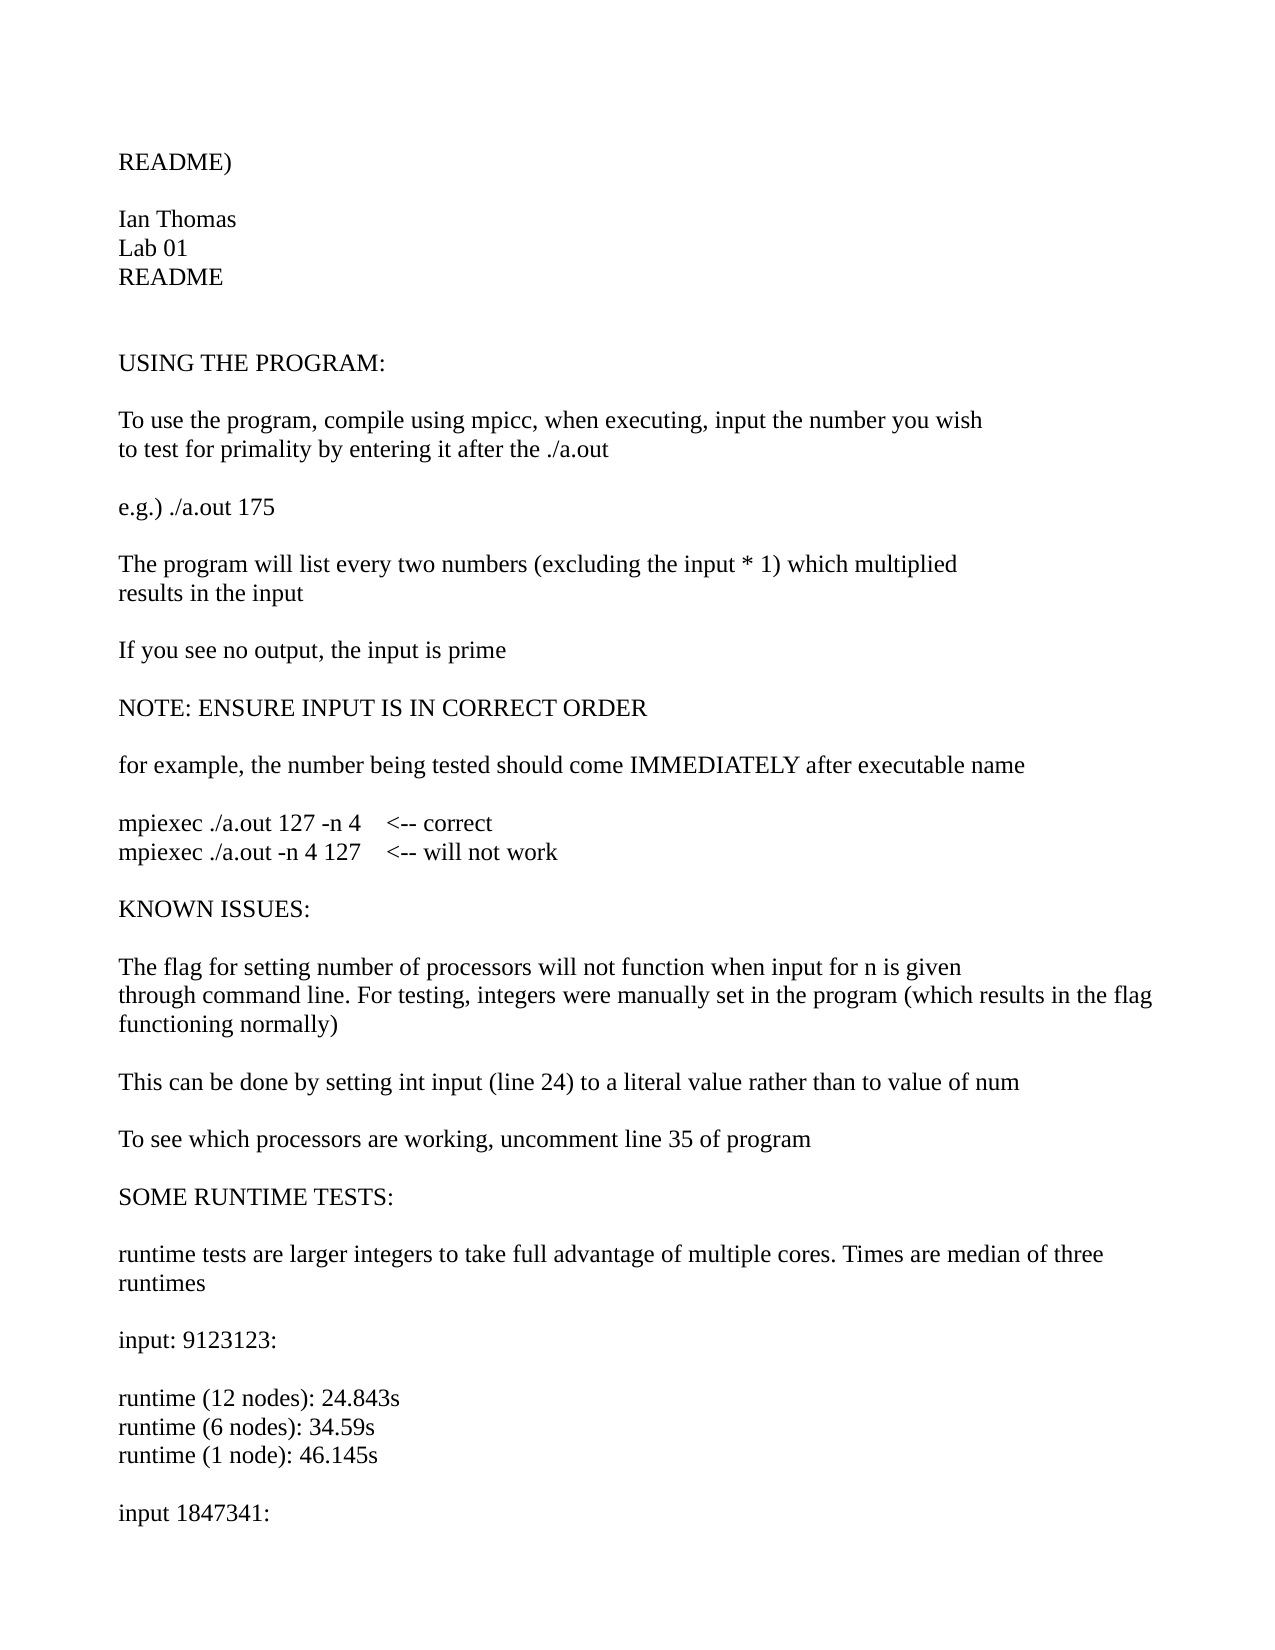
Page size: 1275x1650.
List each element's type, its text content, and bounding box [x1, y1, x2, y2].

text runtime (1 node): 46.145s [118, 1441, 1157, 1469]
text SOME RUNTIME TESTS: [118, 1182, 1157, 1211]
text functioning normally) [118, 1009, 1157, 1038]
text mpiexec ./a.out -n 4 127 <-- will not work [118, 837, 1157, 866]
text to test for primality by entering it after the ./a.out [118, 434, 1157, 463]
text through command line. For testing, integers were manually set in the program (which results in the flag [118, 981, 1157, 1009]
text README) [118, 147, 1157, 176]
text runtime tests are larger integers to take full advantage of multiple cores. Times are median of three runtimes [118, 1239, 1157, 1297]
text Lab 01 [118, 233, 1157, 262]
text NOTE: ENSURE INPUT IS IN CORRECT ORDER [118, 693, 1157, 722]
text The program will list every two numbers (excluding the input * 1) which multiplied [118, 549, 1157, 578]
text input 1847341: [118, 1498, 1157, 1527]
text Ian Thomas [118, 204, 1157, 233]
text mpiexec ./a.out 127 -n 4 <-- correct [118, 808, 1157, 837]
text runtime (6 nodes): 34.59s [118, 1412, 1157, 1441]
text e.g.) ./a.out 175 [118, 492, 1157, 521]
text The flag for setting number of processors will not function when input for n is given [118, 952, 1157, 981]
text input: 9123123: [118, 1326, 1157, 1354]
text results in the input [118, 578, 1157, 607]
text runtime (12 nodes): 24.843s [118, 1383, 1157, 1412]
text This can be done by setting int input (line 24) to a literal value rather than to value of num [118, 1067, 1157, 1096]
text README [118, 262, 1157, 291]
text KNOWN ISSUES: [118, 894, 1157, 923]
text To use the program, compile using mpicc, when executing, input the number you wish [118, 406, 1157, 434]
text If you see no output, the input is prime [118, 636, 1157, 664]
text To see which processors are working, uncomment line 35 of program [118, 1124, 1157, 1153]
text USING THE PROGRAM: [118, 348, 1157, 377]
text for example, the number being tested should come IMMEDIATELY after executable name [118, 751, 1157, 779]
